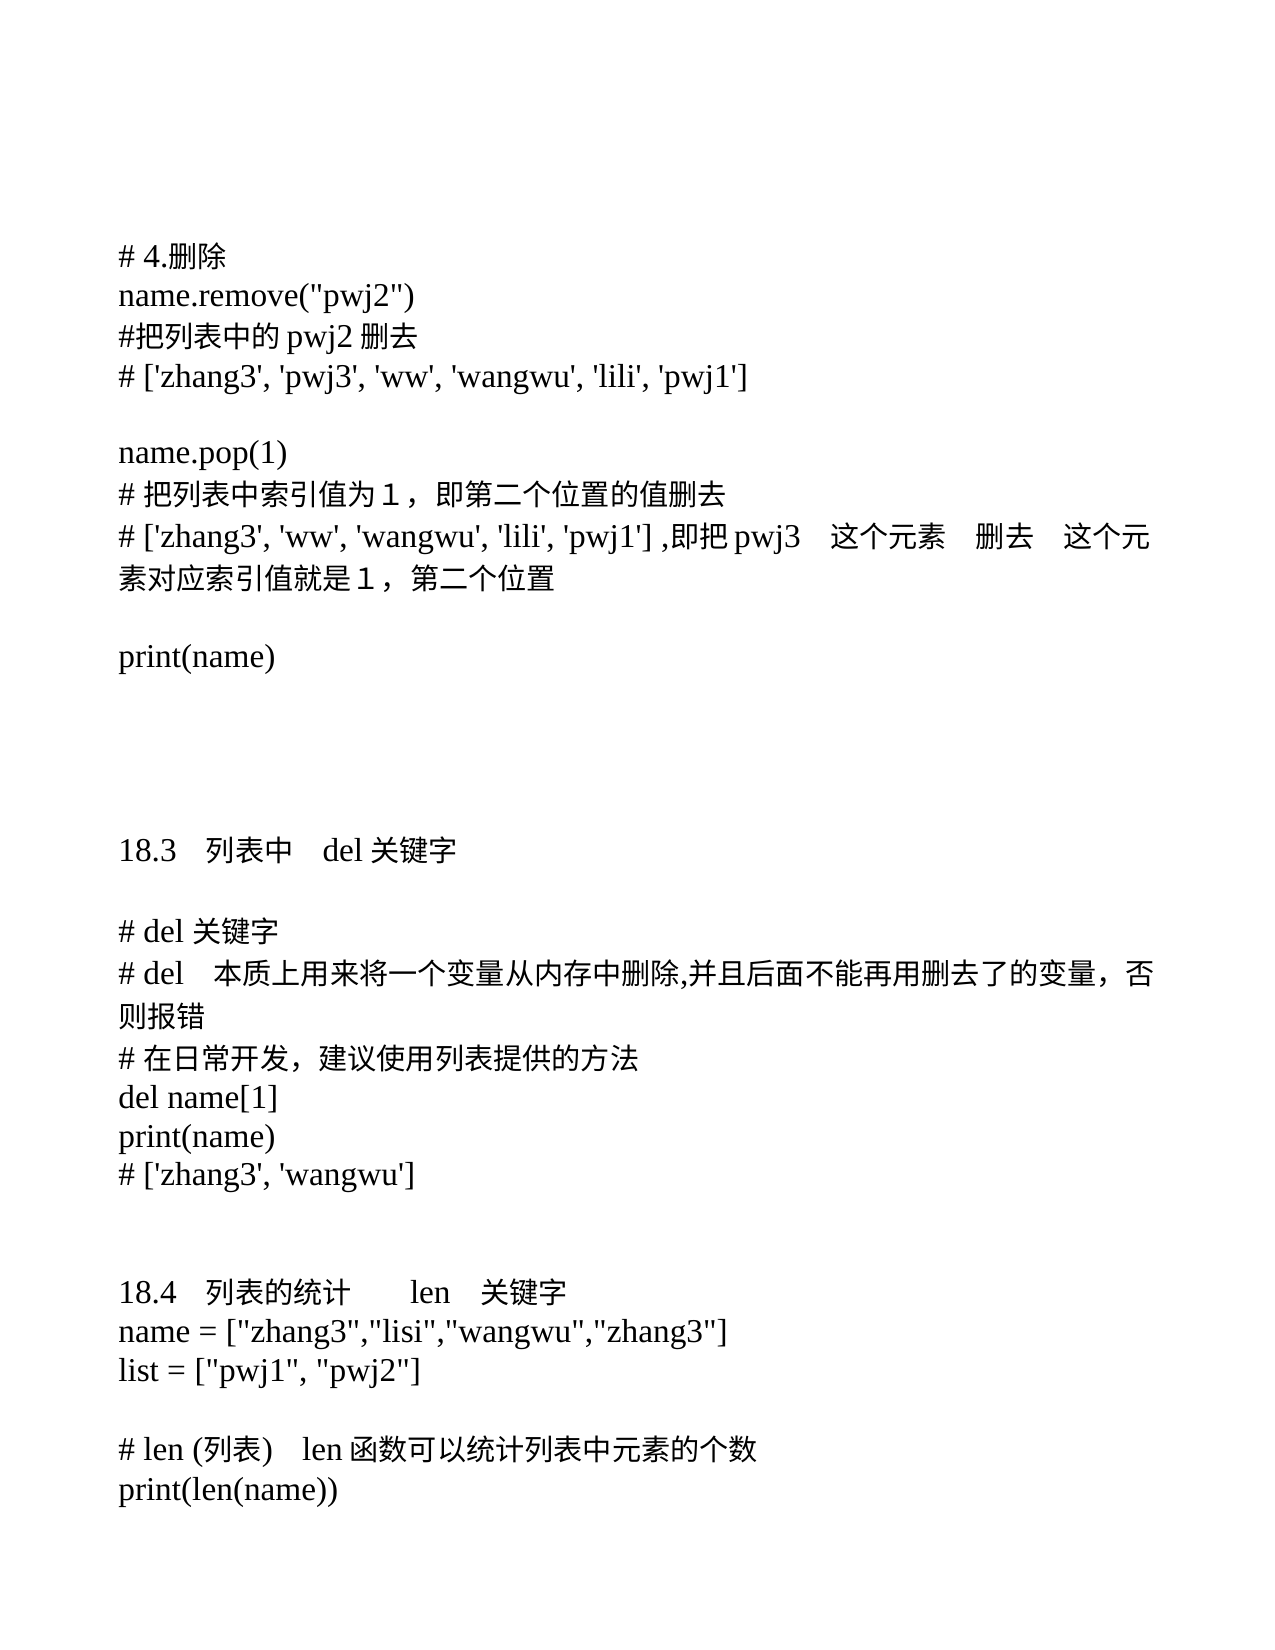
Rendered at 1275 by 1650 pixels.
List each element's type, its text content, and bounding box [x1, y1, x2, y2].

text print(name) [118, 1116, 1157, 1154]
text # del 关键字 [118, 908, 1157, 951]
text name.remove("pwj2") [118, 275, 1157, 314]
text print(len(name)) [118, 1469, 1157, 1507]
text 18.4 列表的统计 len 关键字 [118, 1269, 1157, 1312]
text # 把列表中索引值为１，即第二个位置的值删去 [118, 471, 1157, 513]
text name.pop(1) [118, 433, 1157, 471]
text name = ["zhang3","lisi","wangwu","zhang3"] [118, 1312, 1157, 1350]
text # 在日常开发，建议使用列表提供的方法 [118, 1035, 1157, 1078]
text # ['zhang3', 'pwj3', 'ww', 'wangwu', 'lili', 'pwj1'] [118, 356, 1157, 394]
text #把列表中的pwj2删去 [118, 314, 1157, 356]
text # del 本质上用来将一个变量从内存中删除,并且后面不能再用删去了的变量，否则报错 [118, 951, 1157, 1035]
text print(name) [118, 636, 1157, 674]
text # 4.删除 [118, 233, 1157, 275]
text 18.3 列表中 del关键字 [118, 828, 1157, 870]
text # ['zhang3', 'ww', 'wangwu', 'lili', 'pwj1'] ,即把pwj3 这个元素 删去 这个元素对应索引值就是１，第二个位置 [118, 513, 1157, 598]
text list = ["pwj1", "pwj2"] [118, 1350, 1157, 1388]
text # ['zhang3', 'wangwu'] [118, 1154, 1157, 1193]
text del name[1] [118, 1078, 1157, 1116]
text # len (列表) len函数可以统计列表中元素的个数 [118, 1427, 1157, 1469]
